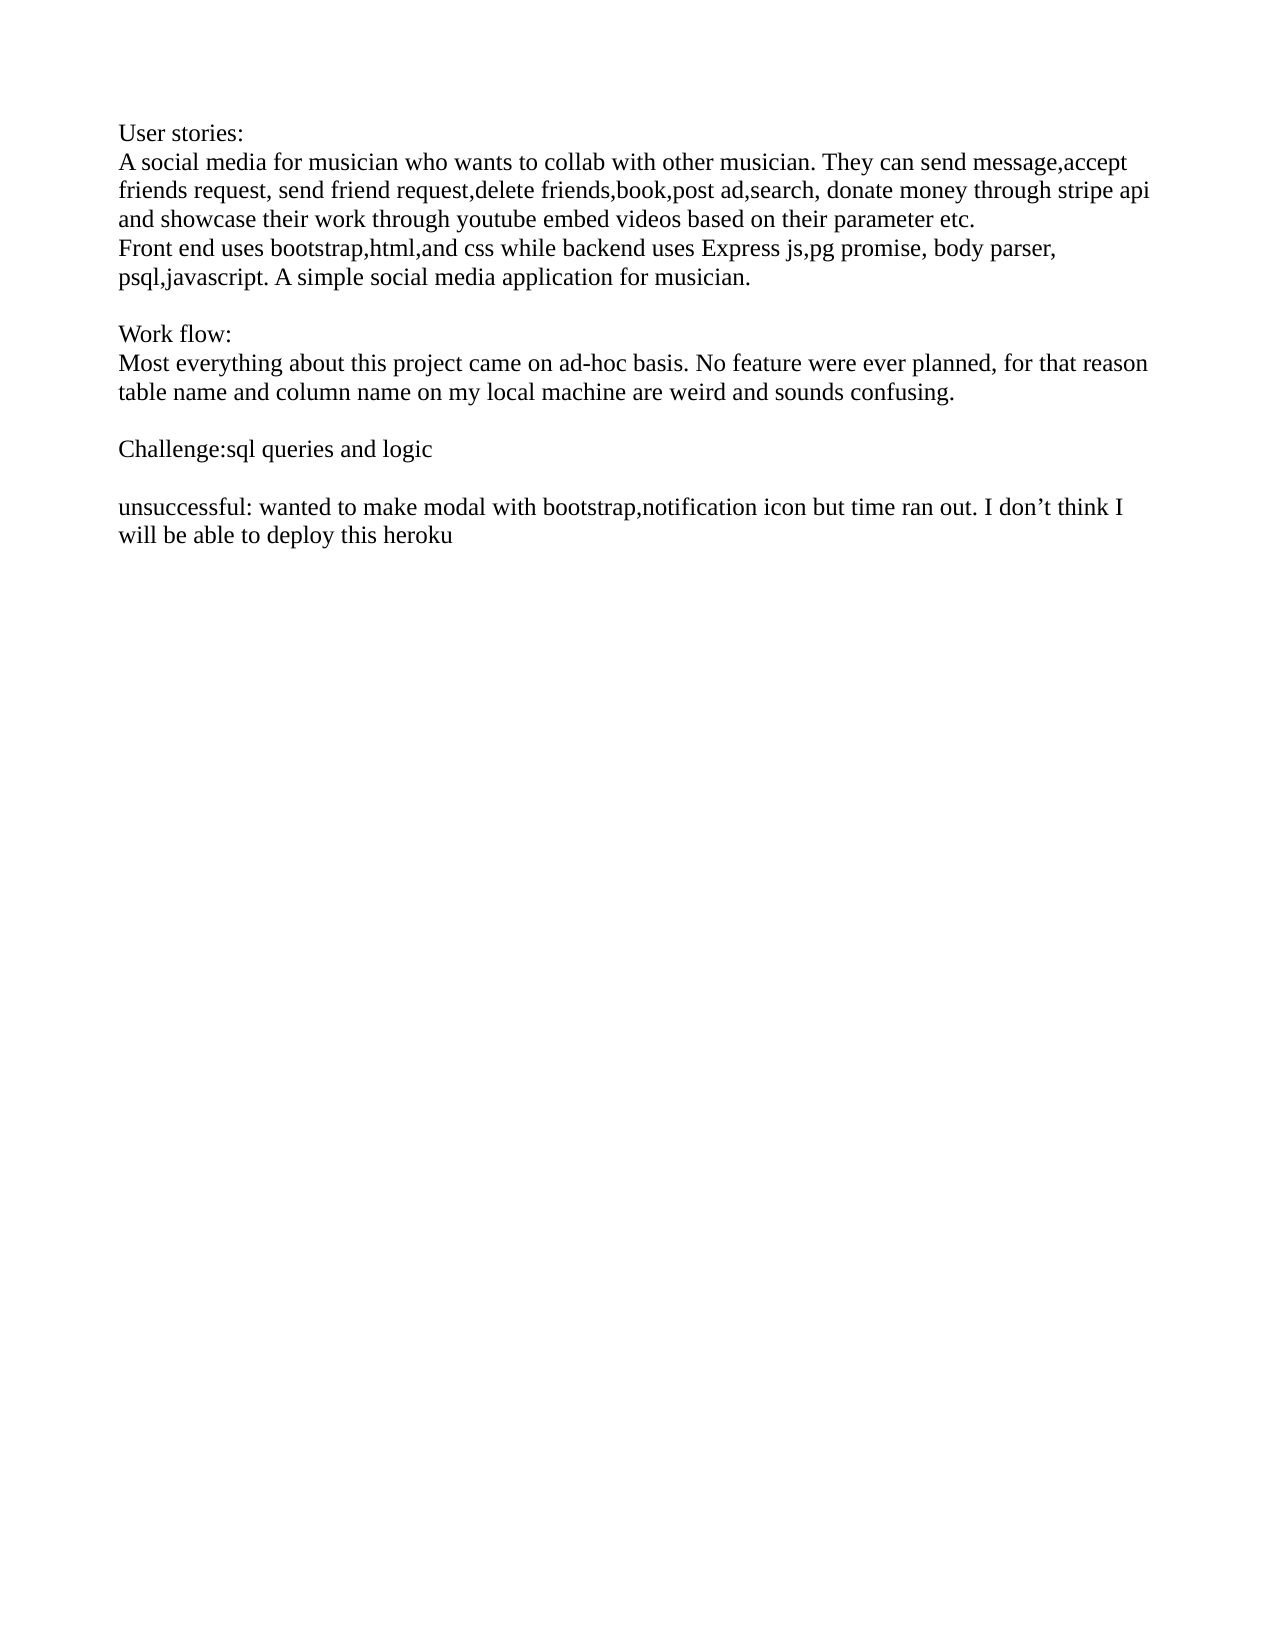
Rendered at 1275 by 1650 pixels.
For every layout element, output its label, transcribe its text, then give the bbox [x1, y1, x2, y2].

text Work flow: [118, 319, 1157, 348]
text unsuccessful: wanted to make modal with bootstrap,notification icon but time ran out. I don’t think I will be able to deploy this heroku [118, 492, 1157, 549]
text A social media for musician who wants to collab with other musician. They can send message,accept friends request, send friend request,delete friends,book,post ad,search, donate money through stripe api and showcase their work through youtube embed videos based on their parameter etc. [118, 147, 1157, 233]
text Front end uses bootstrap,html,and css while backend uses Express js,pg promise, body parser, psql,javascript. A simple social media application for musician. [118, 233, 1157, 291]
text User stories: [118, 118, 1157, 147]
text Challenge:sql queries and logic [118, 434, 1157, 463]
text Most everything about this project came on ad-hoc basis. No feature were ever planned, for that reason table name and column name on my local machine are weird and sounds confusing. [118, 348, 1157, 406]
